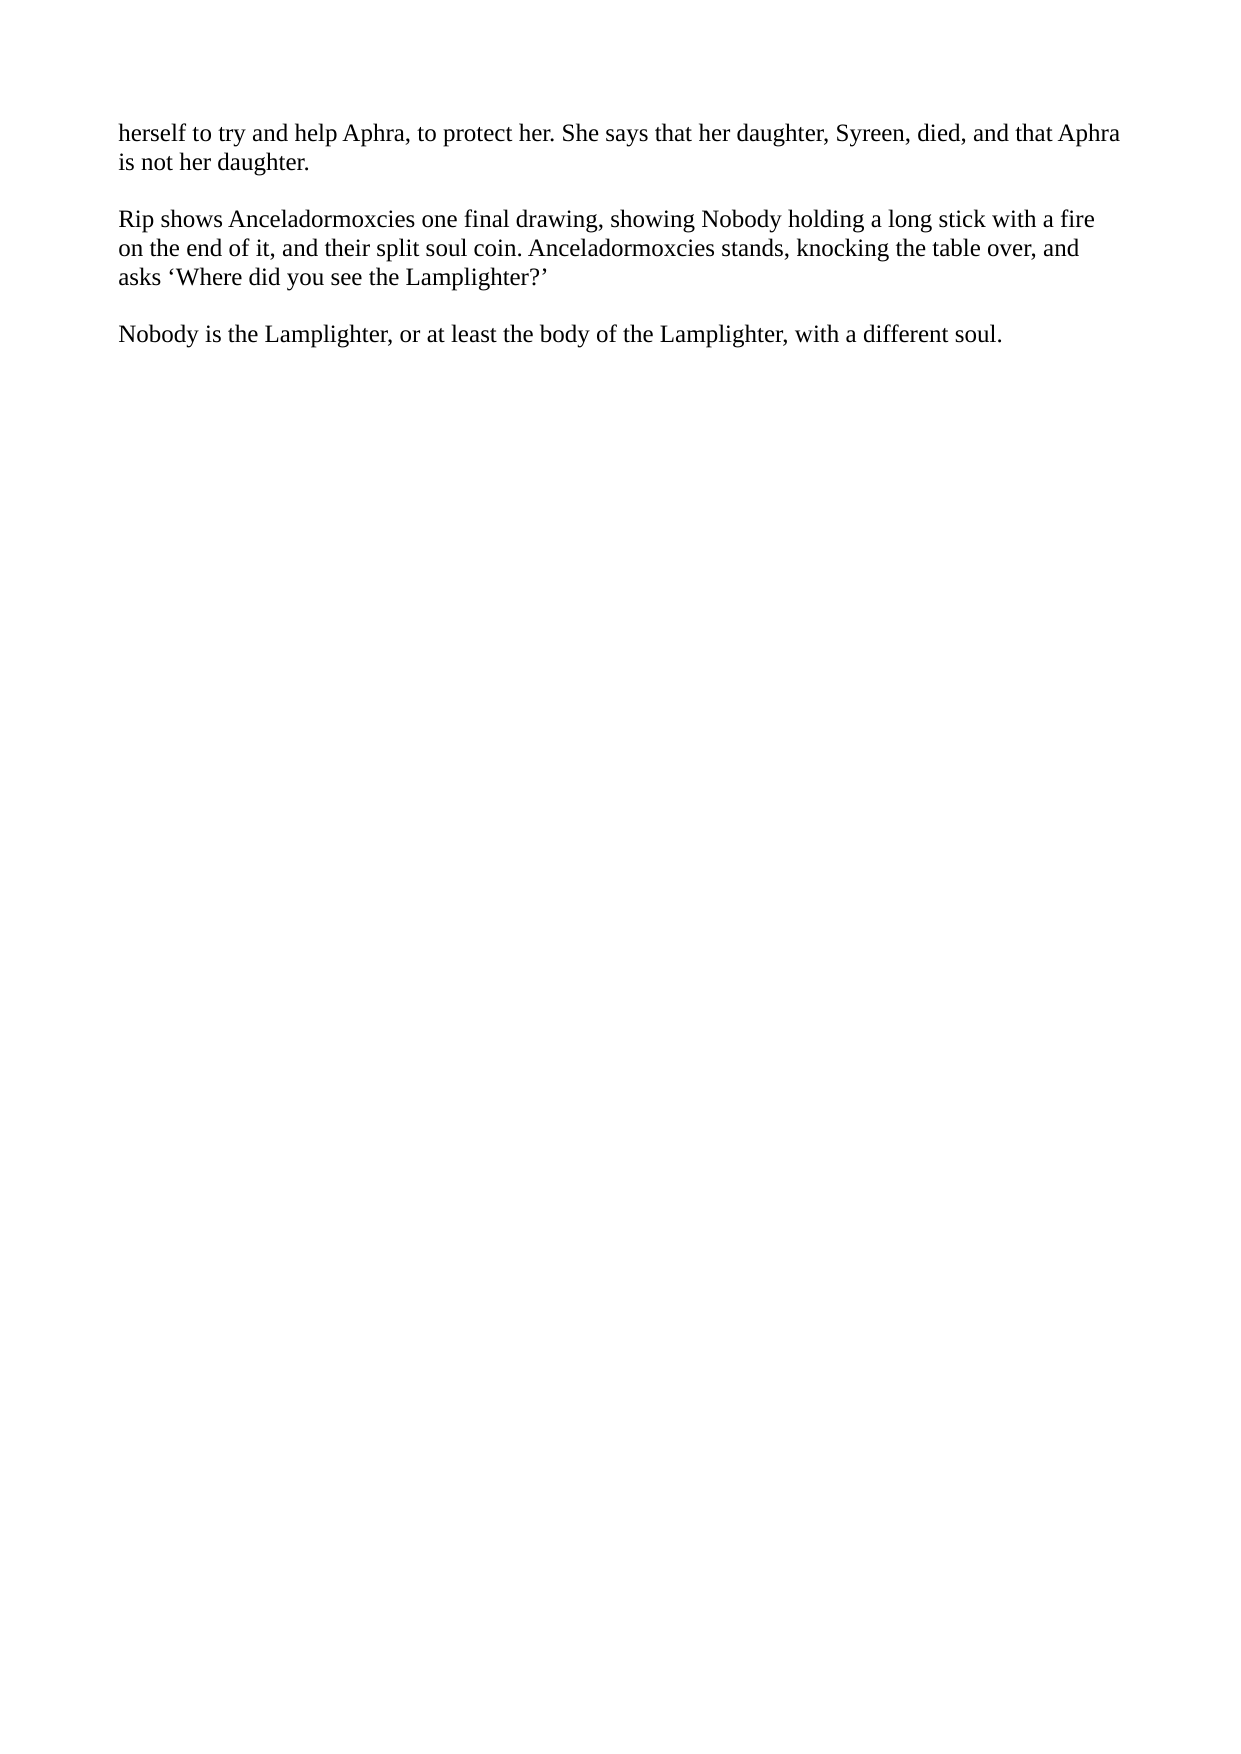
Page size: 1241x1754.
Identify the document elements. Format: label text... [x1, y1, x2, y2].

text herself to try and help Aphra, to protect her. She says that her daughter, Syreen, died, and that Aphra is not her daughter. [118, 118, 1122, 176]
text Nobody is the Lamplighter, or at least the body of the Lamplighter, with a different soul. [118, 319, 1122, 348]
text Rip shows Anceladormoxcies one final drawing, showing Nobody holding a long stick with a fire on the end of it, and their split soul coin. Anceladormoxcies stands, knocking the table over, and asks ‘Where did you see the Lamplighter?’ [118, 204, 1122, 291]
